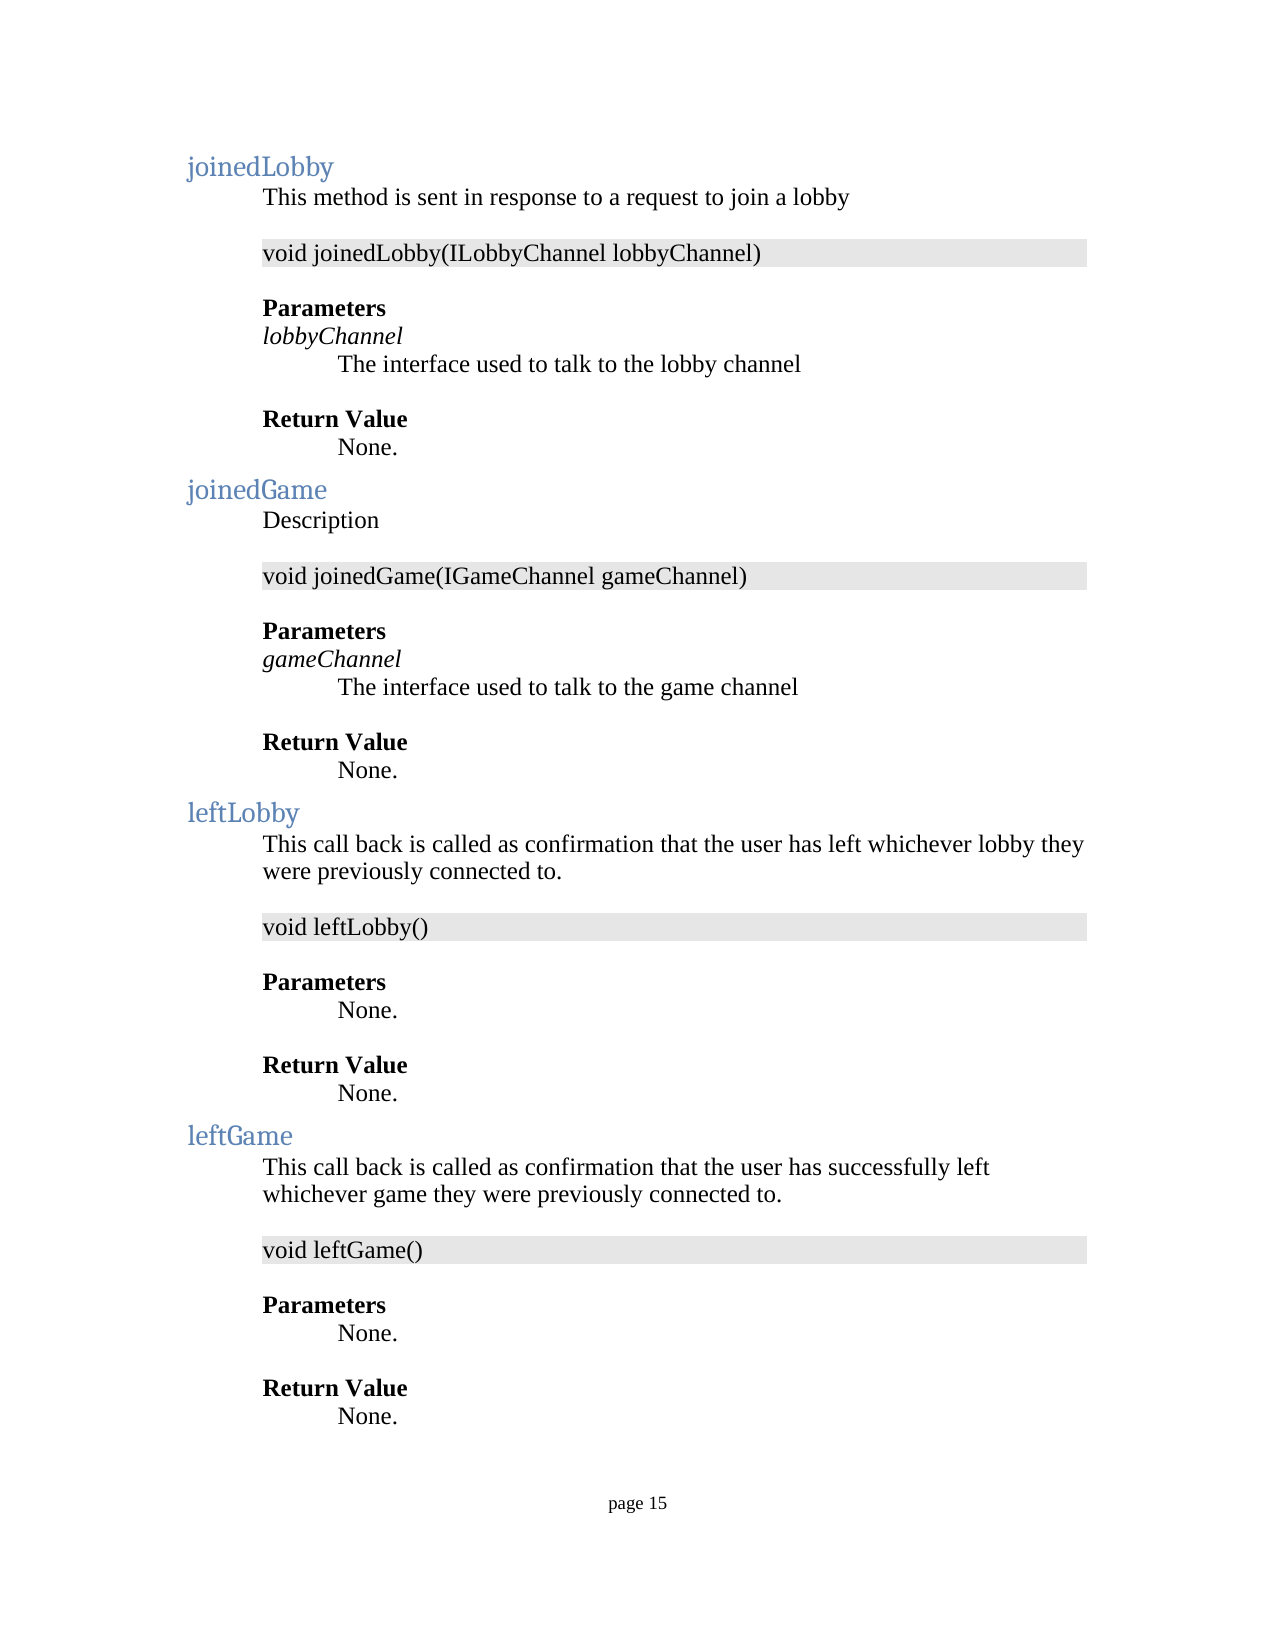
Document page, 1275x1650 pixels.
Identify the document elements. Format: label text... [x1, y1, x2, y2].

text None. [337, 756, 1087, 784]
text None. [337, 433, 1087, 461]
text Return Value [262, 1374, 1087, 1402]
text This method is sent in response to a request to join a lobby [262, 183, 1087, 211]
text Parameters [262, 968, 1087, 996]
subtitle joinedLobby [187, 150, 1087, 183]
text lobbyChannel [262, 322, 1087, 350]
text Parameters [262, 1291, 1087, 1319]
text Return Value [262, 405, 1087, 433]
text void joinedLobby(ILobbyChannel lobbyChannel) [262, 239, 1087, 267]
text None. [337, 1402, 1087, 1430]
text The interface used to talk to the game channel [337, 673, 1087, 701]
text gameChannel [262, 645, 1087, 673]
text void leftLobby() [262, 913, 1087, 941]
text void leftGame() [262, 1236, 1087, 1264]
subtitle leftLobby [187, 796, 1087, 830]
text Parameters [262, 294, 1087, 322]
subtitle joinedGame [187, 473, 1087, 507]
text This call back is called as confirmation that the user has left whichever lobby they were previously connected to. [262, 830, 1087, 885]
text None. [337, 1079, 1087, 1107]
text None. [262, 1319, 1087, 1347]
text Return Value [262, 1051, 1087, 1079]
text None. [262, 996, 1087, 1024]
text Parameters [262, 617, 1087, 645]
text Return Value [262, 728, 1087, 756]
text This call back is called as confirmation that the user has successfully left whichever game they were previously connected to. [262, 1153, 1087, 1208]
text void joinedGame(IGameChannel gameChannel) [262, 562, 1087, 590]
text The interface used to talk to the lobby channel [337, 350, 1087, 377]
subtitle leftGame [187, 1119, 1087, 1153]
text Description [262, 507, 1087, 534]
